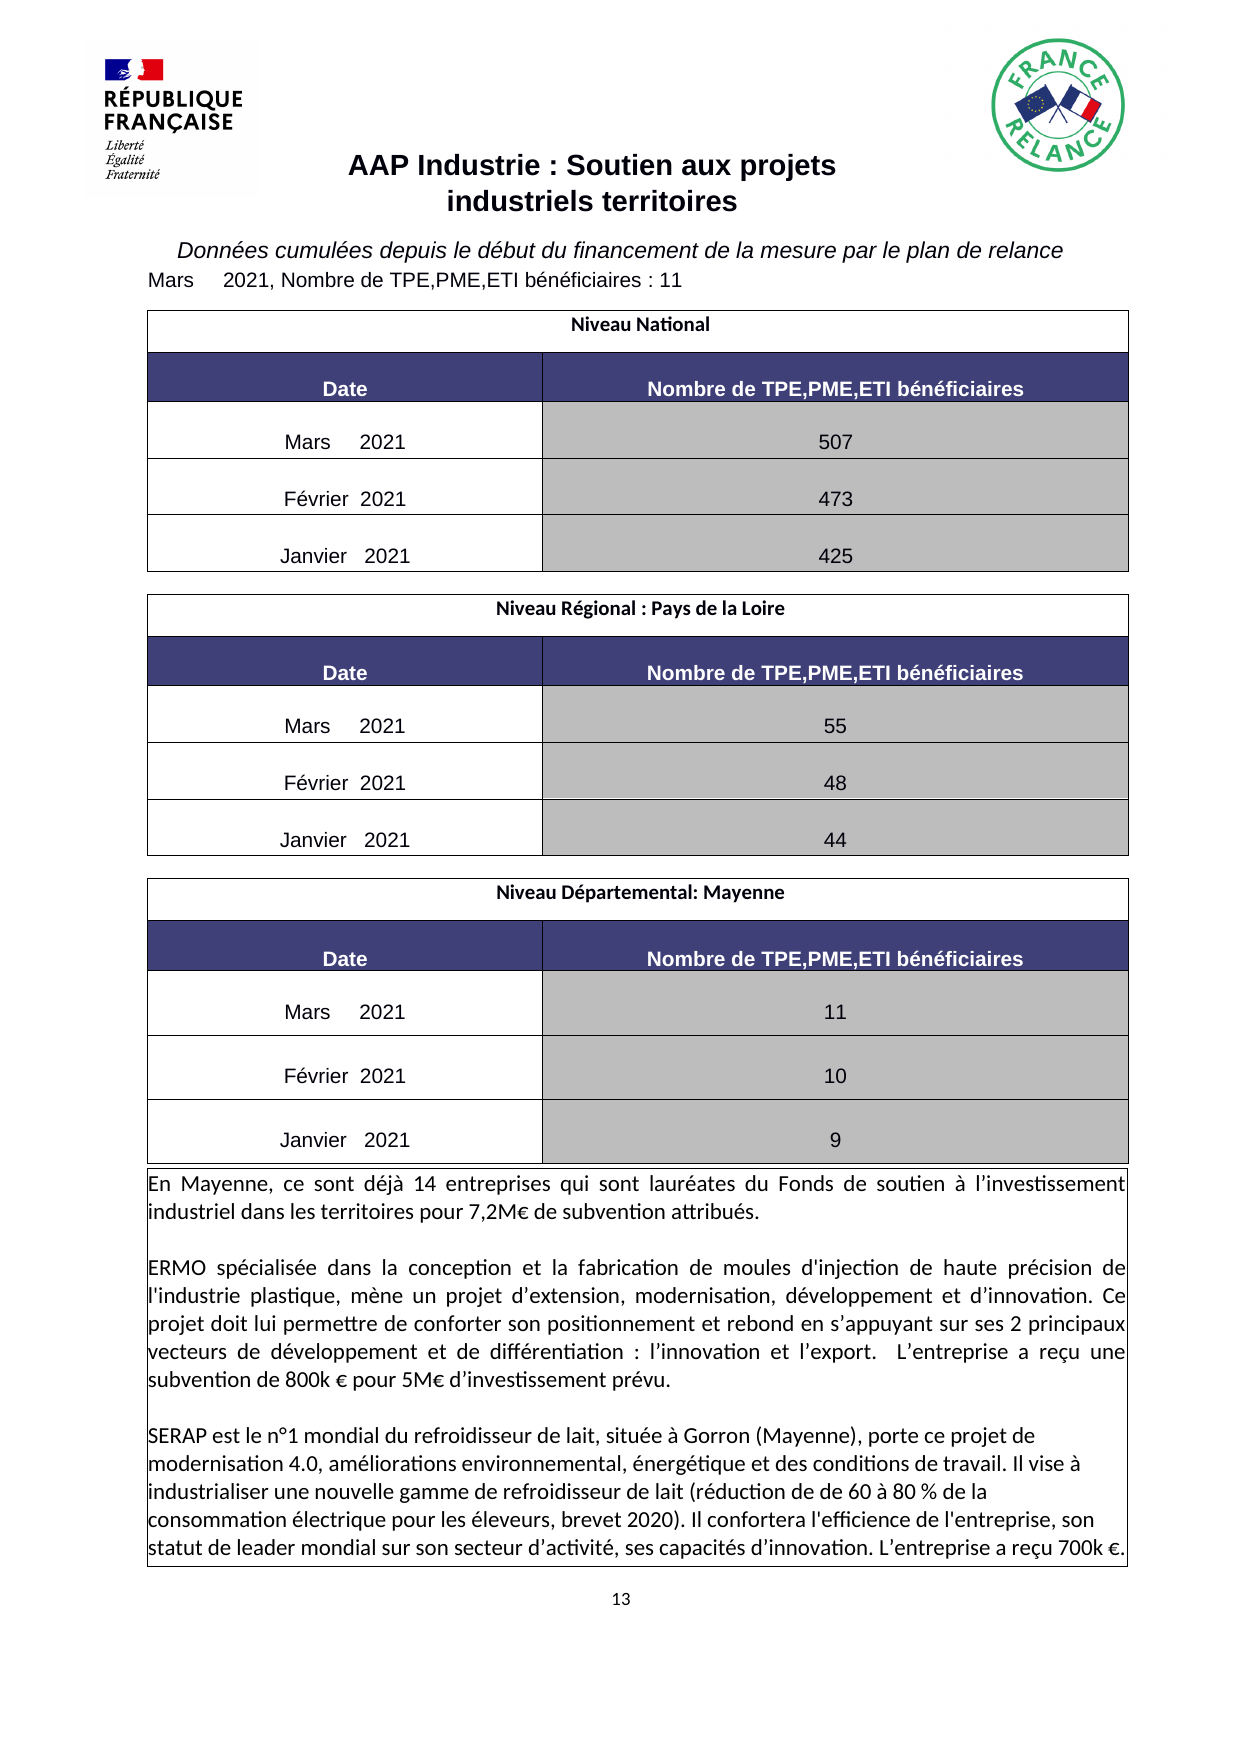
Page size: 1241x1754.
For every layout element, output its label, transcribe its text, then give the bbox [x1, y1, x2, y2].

picture [84, 39, 263, 200]
table_cell 473 [543, 459, 1128, 514]
text AAP Industrie : Soutien aux projets industriels territoires [148, 148, 1093, 217]
table_cell Janvier 2021 [148, 515, 542, 571]
table_header Niveau Régional : Pays de la Loire [148, 595, 1128, 636]
text Données cumulées depuis le début du financement de la mesure par le plan de relance [148, 237, 1093, 263]
table_cell Mars 2021 [148, 402, 542, 458]
table_cell Février 2021 [148, 743, 542, 798]
table_cell 44 [543, 800, 1128, 855]
text ERMO spécialisée dans la conception et la fabrication de moules d'injection de haute précision de l'industrie plastique, mène un projet d’extension, modernisation, développement et d’innovation. Ce projet doit lui permettre de conforter son positionnement et rebond en s’appuyant sur ses 2 principaux vecteurs de développement et de différentiation : l’innovation et l’export. L’entreprise a reçu une subvention de 800k € pour 5M€ d’investissement prévu. [148, 1253, 1127, 1393]
table_header Niveau Départemental: Mayenne [148, 879, 1128, 920]
table_cell Mars 2021 [148, 686, 542, 742]
table_cell Nombre de TPE,PME,ETI bénéficiaires [543, 637, 1128, 685]
table_cell Mars 2021 [148, 971, 542, 1035]
table_cell 10 [543, 1036, 1128, 1099]
table_header Niveau National [148, 311, 1128, 352]
table_cell Nombre de TPE,PME,ETI bénéficiaires [543, 921, 1128, 970]
table_cell Février 2021 [148, 459, 542, 514]
table_cell 9 [543, 1100, 1128, 1163]
text En Mayenne, ce sont déjà 14 entreprises qui sont lauréates du Fonds de soutien à l’investissement industriel dans les territoires pour 7,2M€ de subvention attribués. [148, 1169, 1127, 1225]
text 13 [0, 1587, 1238, 1610]
table_cell 425 [543, 515, 1128, 571]
table_cell 507 [543, 402, 1128, 458]
table_cell Date [148, 353, 542, 401]
table_cell Date [148, 921, 542, 970]
table_cell Janvier 2021 [148, 800, 542, 855]
text Mars 2021, Nombre de TPE,PME,ETI bénéficiaires : 11 [148, 268, 1093, 292]
table_cell 55 [543, 686, 1128, 742]
picture [926, 17, 1189, 185]
table_cell 11 [543, 971, 1128, 1035]
table_cell Nombre de TPE,PME,ETI bénéficiaires [543, 353, 1128, 401]
text SERAP est le n°1 mondial du refroidisseur de lait, située à Gorron (Mayenne), porte ce projet de modernisation 4.0, améliorations environnemental, énergétique et des conditions de travail. Il vise à industrialiser une nouvelle gamme de refroidisseur de lait (réduction de de 60 à 80 % de la consommation électrique pour les éleveurs, brevet 2020). Il confortera l'efficience de l'entreprise, son statut de leader mondial sur son secteur d’activité, ses capacités d’innovation. L’entreprise a reçu 700k €. [148, 1421, 1127, 1561]
table_cell Janvier 2021 [148, 1100, 542, 1163]
table_cell Février 2021 [148, 1036, 542, 1099]
table_cell 48 [543, 743, 1128, 798]
table_cell Date [148, 637, 542, 685]
